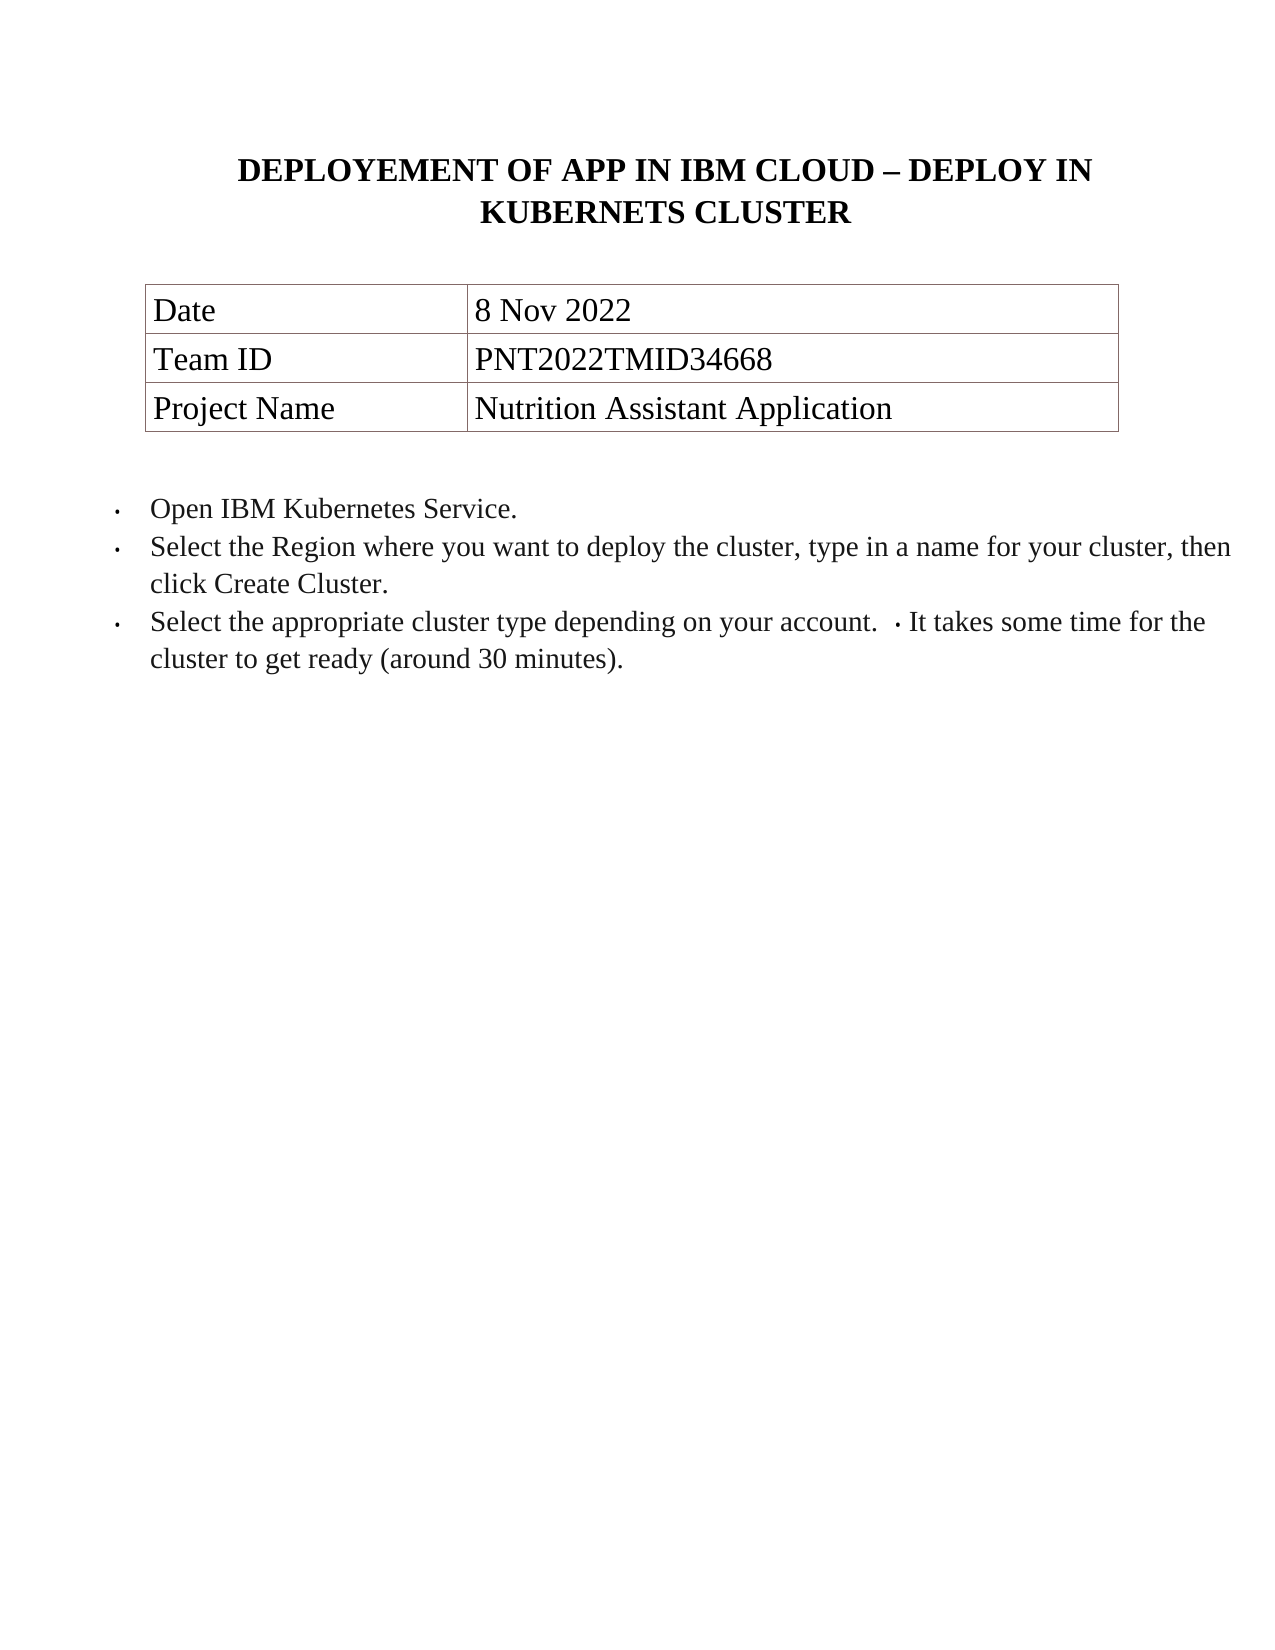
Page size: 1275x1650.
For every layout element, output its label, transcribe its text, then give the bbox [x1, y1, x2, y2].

table_cell Nutrition Assistant Application [468, 383, 1118, 431]
table_cell PNT2022TMID34668 [468, 334, 1118, 382]
text DEPLOYEMENT OF APP IN IBM CLOUD – DEPLOY IN KUBERNETS CLUSTER [237, 150, 1252, 230]
table_header Date [146, 285, 467, 333]
table_cell Team ID [146, 334, 467, 382]
table_header 8 Nov 2022 [468, 285, 1118, 333]
table_cell Project Name [146, 383, 467, 431]
list Select the appropriate cluster type depending on your account. • It takes some time for the cluster to get ready (around 30 minutes). [112, 604, 1252, 675]
list Select the Region where you want to deploy the cluster, type in a name for your cluster, then click Create Cluster. [112, 529, 1252, 600]
list Open IBM Kubernetes Service. [112, 491, 1252, 524]
